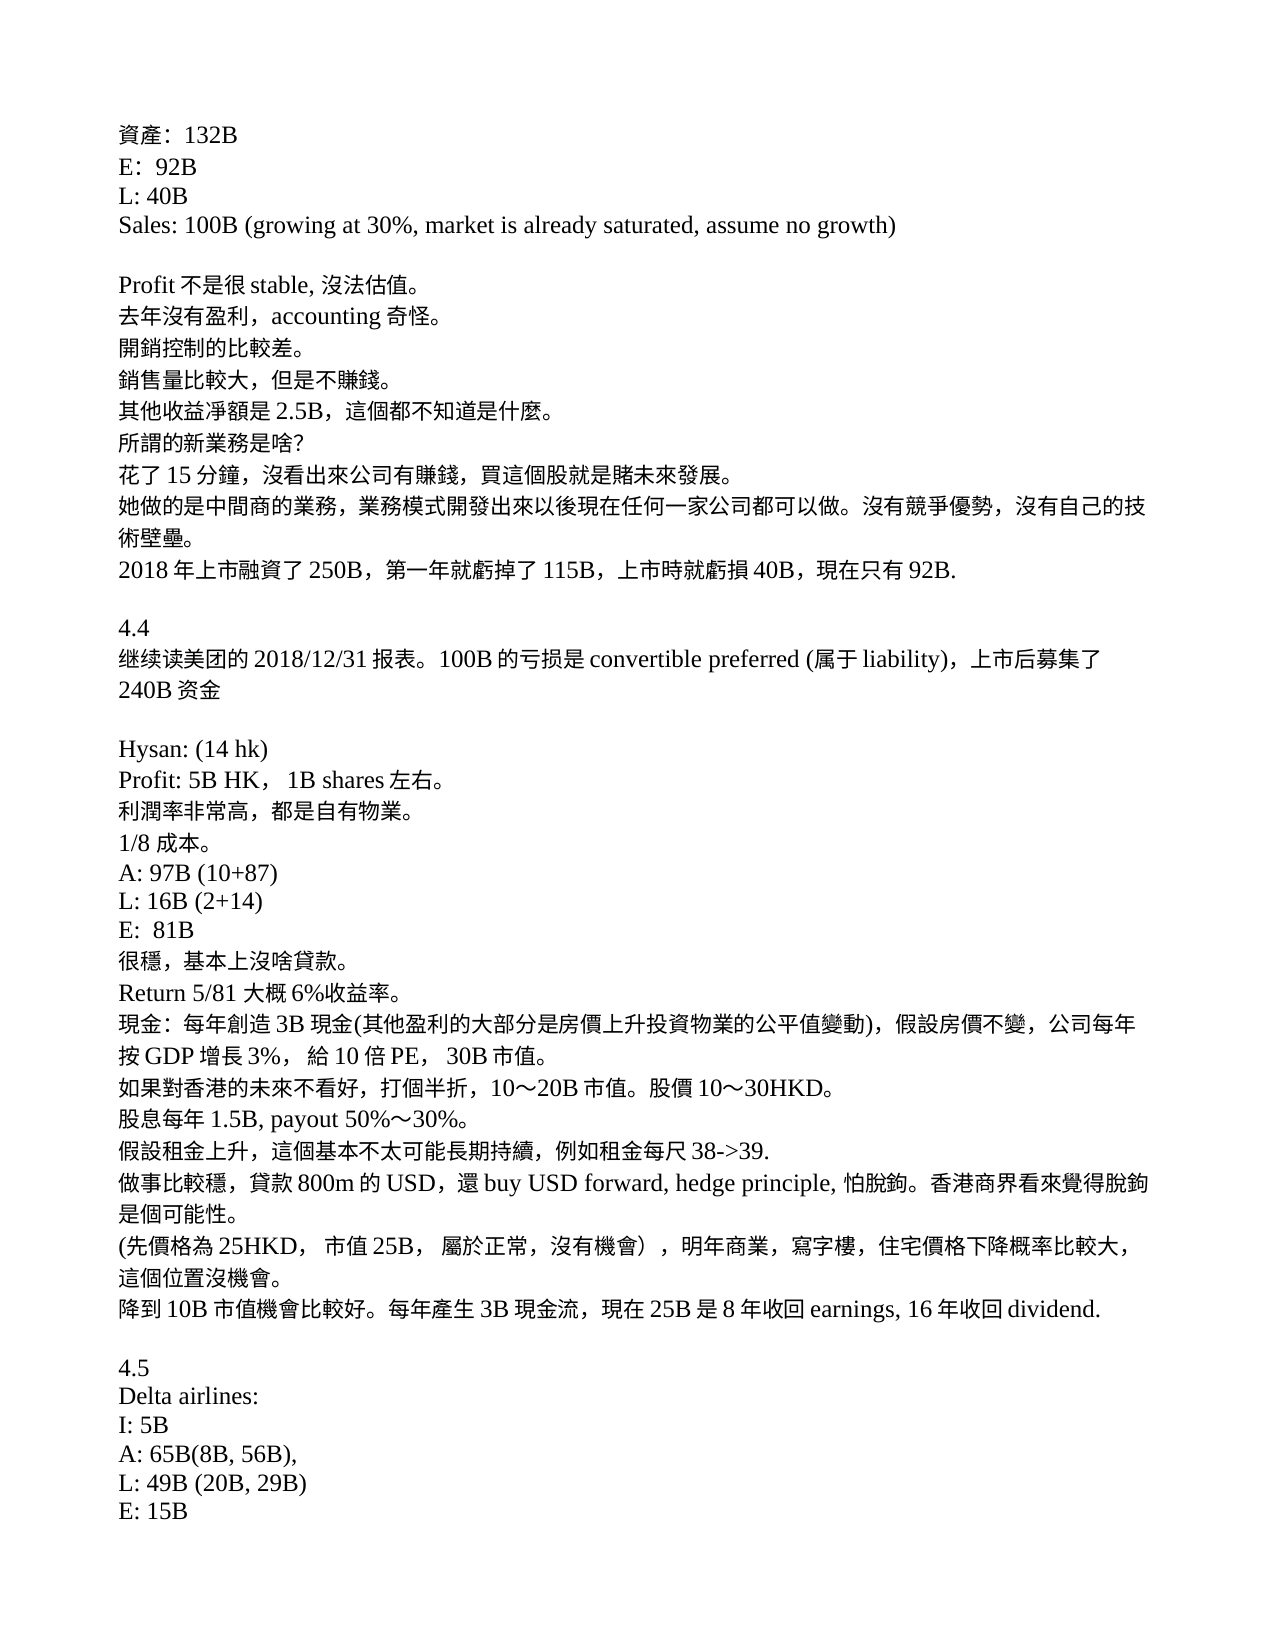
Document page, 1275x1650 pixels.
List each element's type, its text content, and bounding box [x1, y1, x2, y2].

text Sales: 100B (growing at 30%, market is already saturated, assume no growth) [118, 210, 1157, 239]
text L: 16B (2+14) [118, 886, 1157, 915]
text (先價格為25HKD， 市值25B， 屬於正常，沒有機會），明年商業，寫字樓，住宅價格下降概率比較大，這個位置沒機會。 [118, 1229, 1157, 1292]
text 花了15分鐘，沒看出來公司有賺錢，買這個股就是賭未來發展。 [118, 458, 1157, 489]
text 現金：每年創造3B現金(其他盈利的大部分是房價上升投資物業的公平值變動)，假設房價不變，公司每年按GDP增長3%， 給10倍PE， 30B市值。 [118, 1007, 1157, 1071]
text 4.4 [118, 613, 1157, 642]
text E: 15B [118, 1496, 1157, 1525]
text Hysan: (14 hk) [118, 734, 1157, 763]
text 去年沒有盈利，accounting奇怪。 [118, 299, 1157, 331]
text 她做的是中間商的業務，業務模式開發出來以後現在任何一家公司都可以做。沒有競爭優勢，沒有自己的技術壁壘。 [118, 489, 1157, 553]
text 利潤率非常高，都是自有物業。 [118, 794, 1157, 826]
text 很穩，基本上沒啥貸款。 [118, 944, 1157, 976]
text Profit不是很stable, 沒法估值。 [118, 268, 1157, 299]
text Profit: 5B HK， 1B shares左右。 [118, 763, 1157, 794]
text 開銷控制的比較差。 [118, 331, 1157, 363]
text Delta airlines: [118, 1381, 1157, 1410]
text E: 81B [118, 915, 1157, 944]
text 股息每年1.5B, payout 50%～30%。 [118, 1102, 1157, 1134]
text 資產：132B [118, 118, 1157, 150]
text E：92B [118, 150, 1157, 181]
text 假設租金上升，這個基本不太可能長期持續，例如租金每尺38->39. [118, 1134, 1157, 1166]
text Return 5/81 大概6%收益率。 [118, 976, 1157, 1007]
text 如果對香港的未來不看好，打個半折，10～20B市值。股價10～30HKD。 [118, 1071, 1157, 1102]
text I: 5B [118, 1410, 1157, 1439]
text 继续读美团的2018/12/31报表。100B的亏损是convertible preferred (属于liability)，上市后募集了240B资金 [118, 642, 1157, 705]
text 2018年上市融資了250B，第一年就虧掉了115B，上市時就虧損40B，現在只有92B. [118, 553, 1157, 584]
text 做事比較穩，貸款800m的USD，還buy USD forward, hedge principle, 怕脫鉤。香港商界看來覺得脫鉤是個可能性。 [118, 1166, 1157, 1229]
text 1/8 成本。 [118, 826, 1157, 858]
text A: 65B(8B, 56B), [118, 1439, 1157, 1468]
text 4.5 [118, 1353, 1157, 1381]
text L: 49B (20B, 29B) [118, 1468, 1157, 1496]
text 降到10B市值機會比較好。每年產生3B現金流，現在25B是8年收回earnings, 16年收回dividend. [118, 1292, 1157, 1324]
text L: 40B [118, 181, 1157, 210]
text 銷售量比較大，但是不賺錢。 [118, 363, 1157, 394]
text A: 97B (10+87) [118, 858, 1157, 886]
text 其他收益凈額是2.5B，這個都不知道是什麼。 [118, 394, 1157, 426]
text 所謂的新業務是啥？ [118, 426, 1157, 458]
